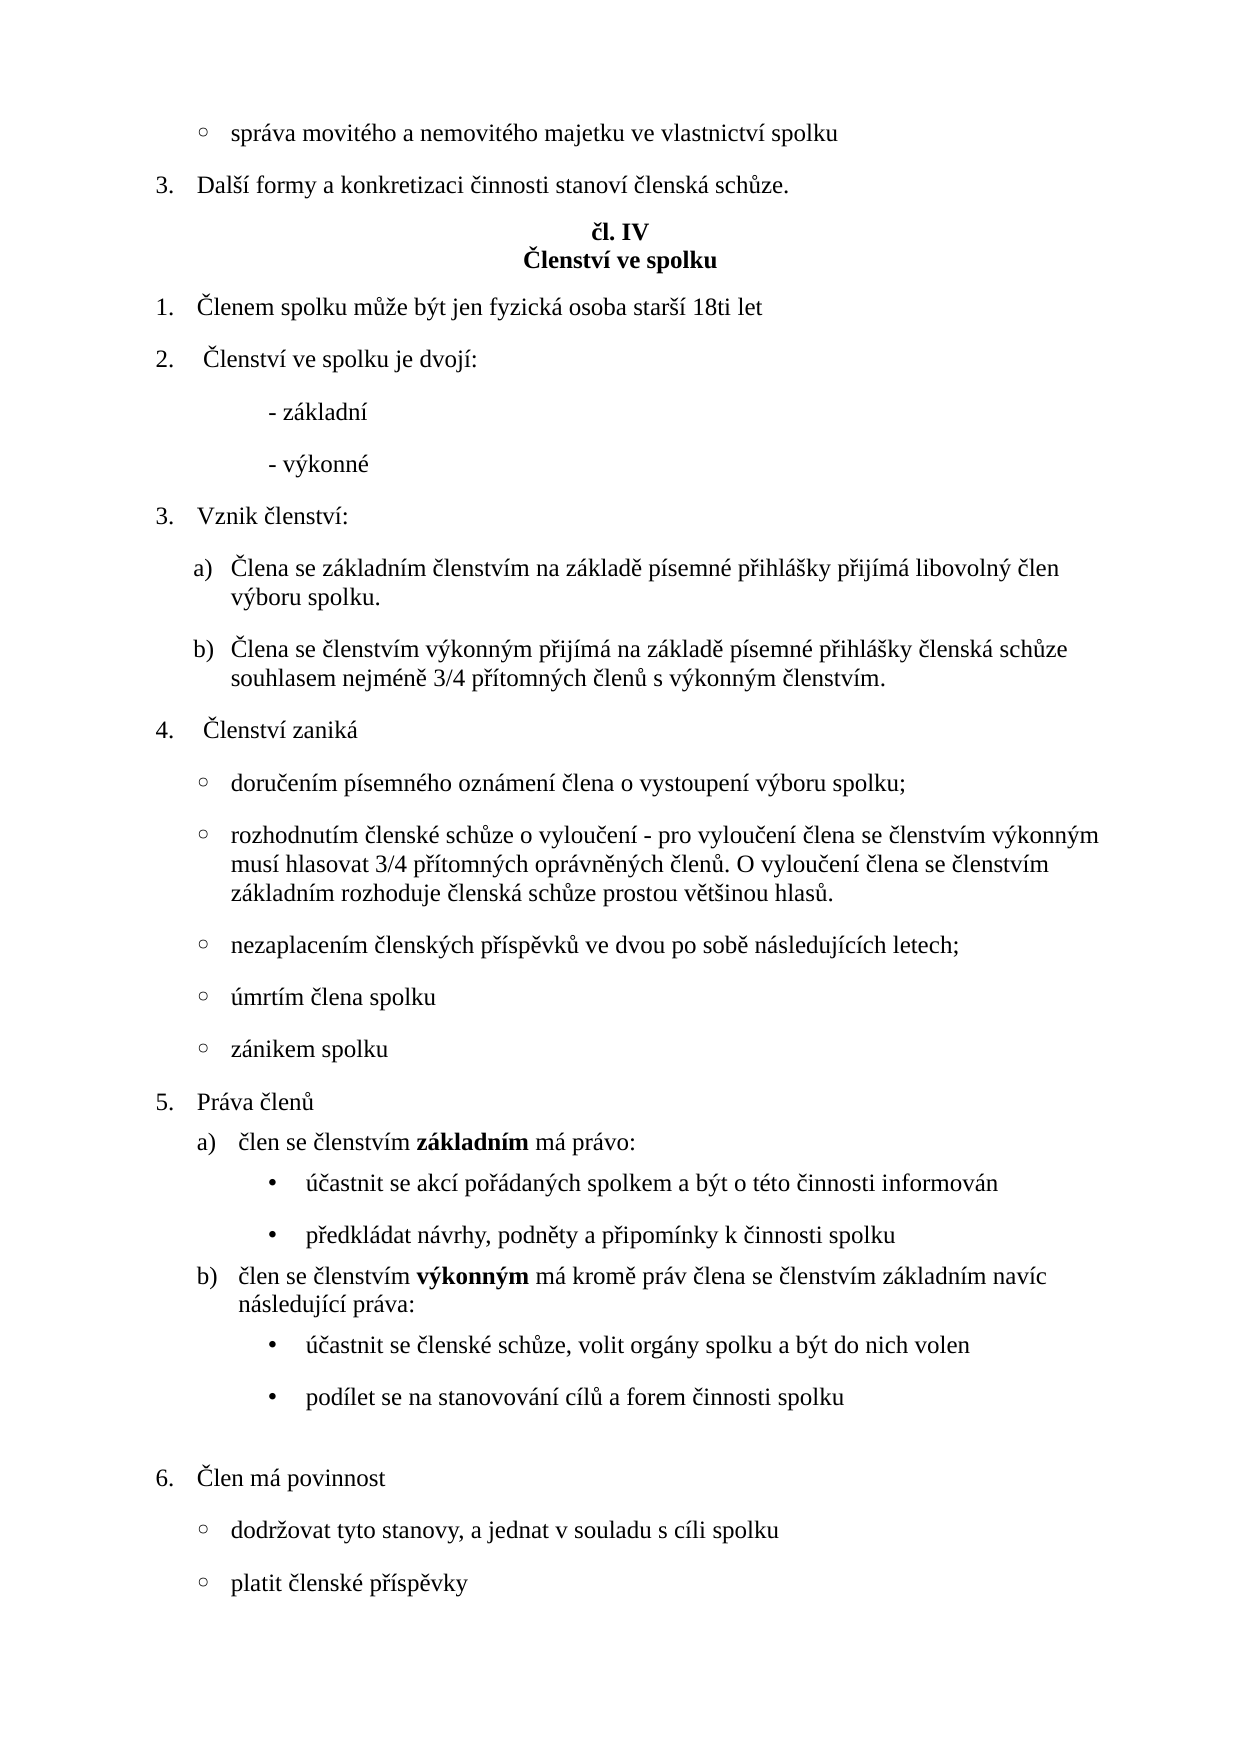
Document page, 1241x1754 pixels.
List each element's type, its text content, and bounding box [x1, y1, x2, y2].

list Členství ve spolku je dvojí: [155, 344, 1122, 373]
list předkládat návrhy, podněty a připomínky k činnosti spolku [268, 1220, 1122, 1249]
list podílet se na stanovování cílů a forem činnosti spolku [268, 1382, 1122, 1440]
list správa movitého a nemovitého majetku ve vlastnictví spolku [193, 118, 1122, 147]
list nezaplacením členských příspěvků ve dvou po sobě následujících letech; [193, 930, 1122, 959]
list Člena se základním členstvím na základě písemné přihlášky přijímá libovolný člen výboru spolku. [193, 553, 1122, 611]
list rozhodnutím členské schůze o vyloučení - pro vyloučení člena se členstvím výkonným musí hlasovat 3/4 přítomných oprávněných členů. O vyloučení člena se členstvím základním rozhoduje členská schůze prostou většinou hlasů. [193, 820, 1122, 906]
list zánikem spolku [193, 1034, 1122, 1063]
list účastnit se členské schůze, volit orgány spolku a být do nich volen [268, 1330, 1122, 1359]
subtitle člen se členstvím výkonným má kromě práv člena se členstvím základním navíc následující práva: [197, 1261, 1122, 1318]
list Členství zaniká [155, 716, 1122, 744]
list Člen má povinnost [155, 1463, 1122, 1492]
list dodržovat tyto stanovy, a jednat v souladu s cíli spolku [193, 1516, 1122, 1544]
text čl. IV Členství ve spolku [118, 217, 1122, 274]
list Práva členů [155, 1087, 1122, 1116]
list Další formy a konkretizaci činnosti stanoví členská schůze. [155, 170, 1122, 199]
list Člena se členstvím výkonným přijímá na základě písemné přihlášky členská schůze souhlasem nejméně 3/4 přítomných členů s výkonným členstvím. [193, 634, 1122, 692]
list účastnit se akcí pořádaných spolkem a být o této činnosti informován [268, 1168, 1122, 1197]
list - výkonné [156, 449, 1122, 478]
list Členem spolku může být jen fyzická osoba starší 18ti let [155, 292, 1122, 321]
list doručením písemného oznámení člena o vystoupení výboru spolku; [193, 768, 1122, 797]
list platit členské příspěvky [193, 1568, 1122, 1597]
list úmrtím člena spolku [193, 982, 1122, 1011]
subtitle člen se členstvím základním má právo: [197, 1127, 1122, 1156]
list Vznik členství: [155, 501, 1122, 530]
list - základní [156, 397, 1122, 425]
